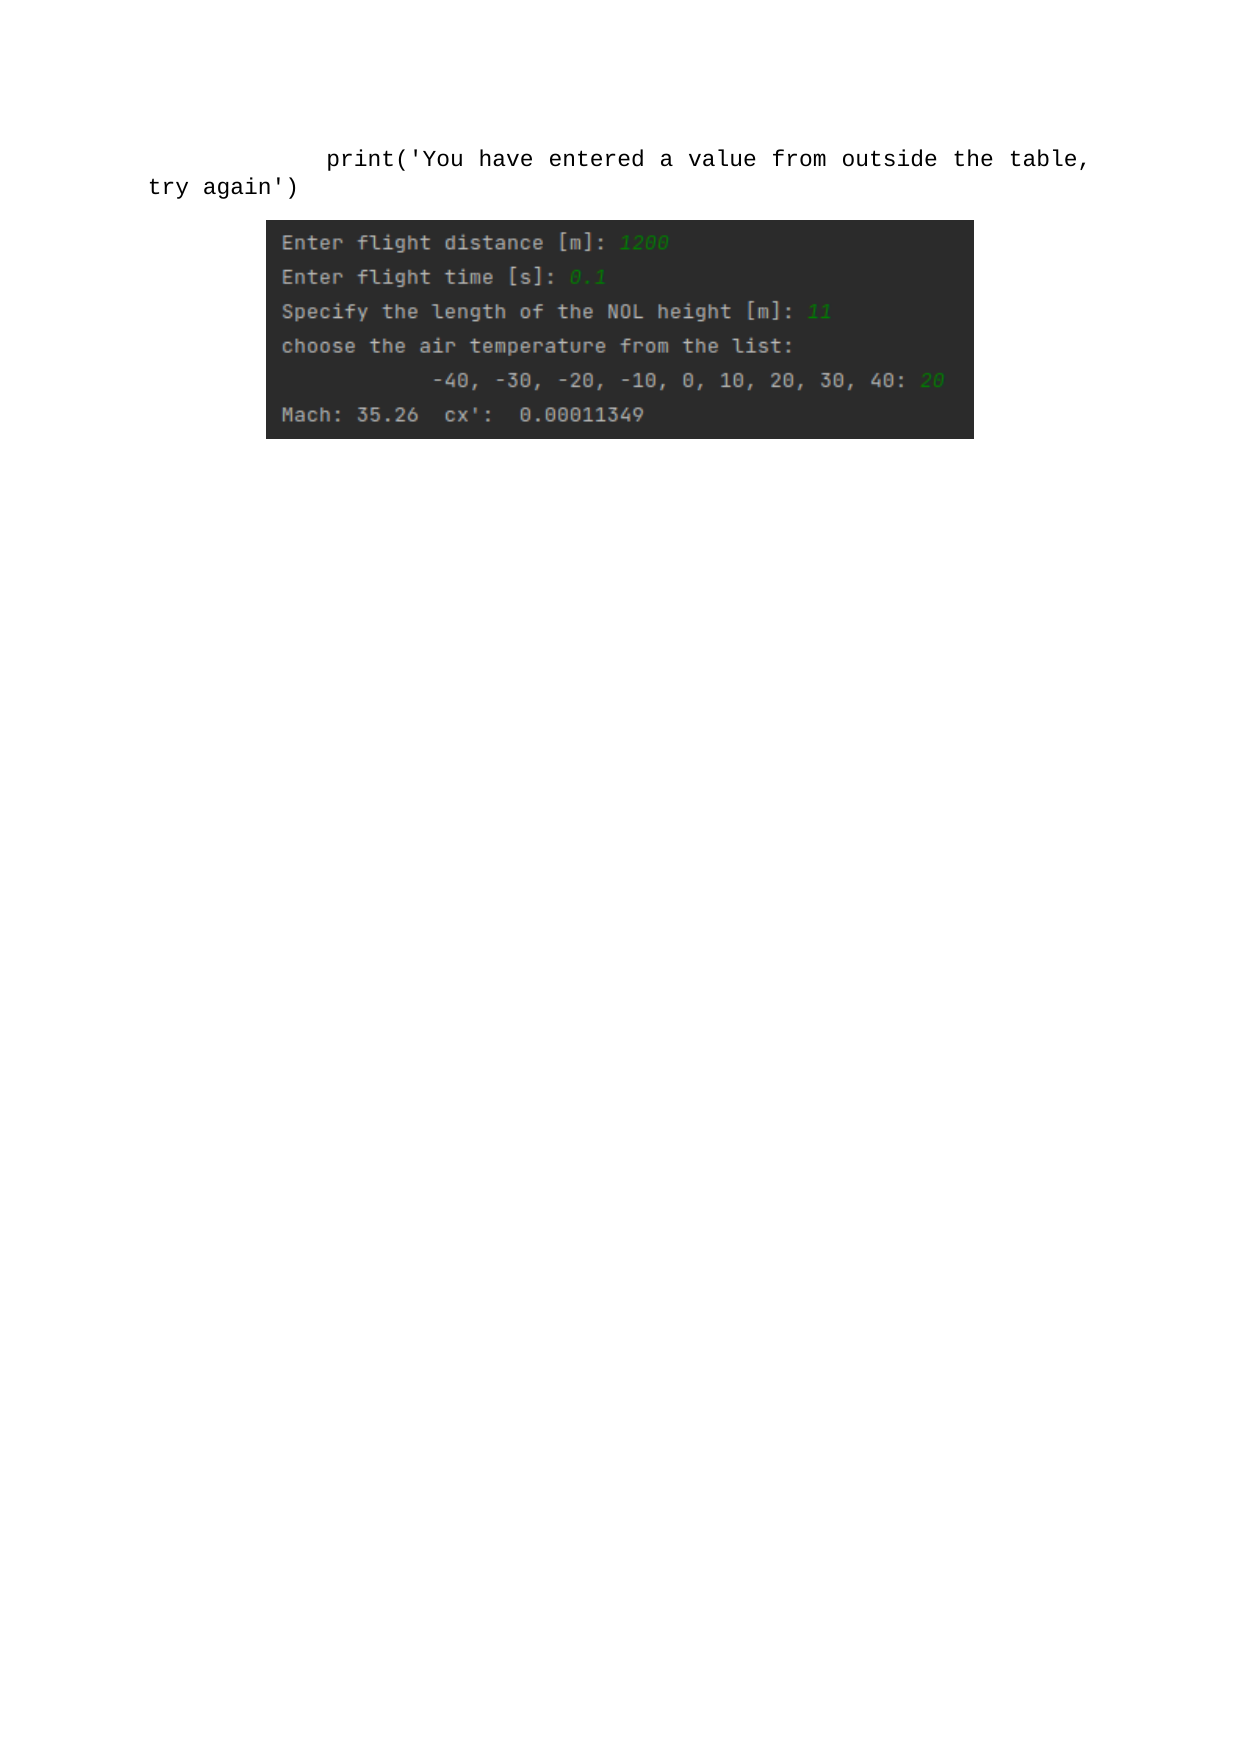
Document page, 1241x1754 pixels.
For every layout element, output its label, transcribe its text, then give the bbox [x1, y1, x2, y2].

picture [266, 220, 974, 439]
text print('You have entered a value from outside the table, try again') [148, 148, 1093, 201]
